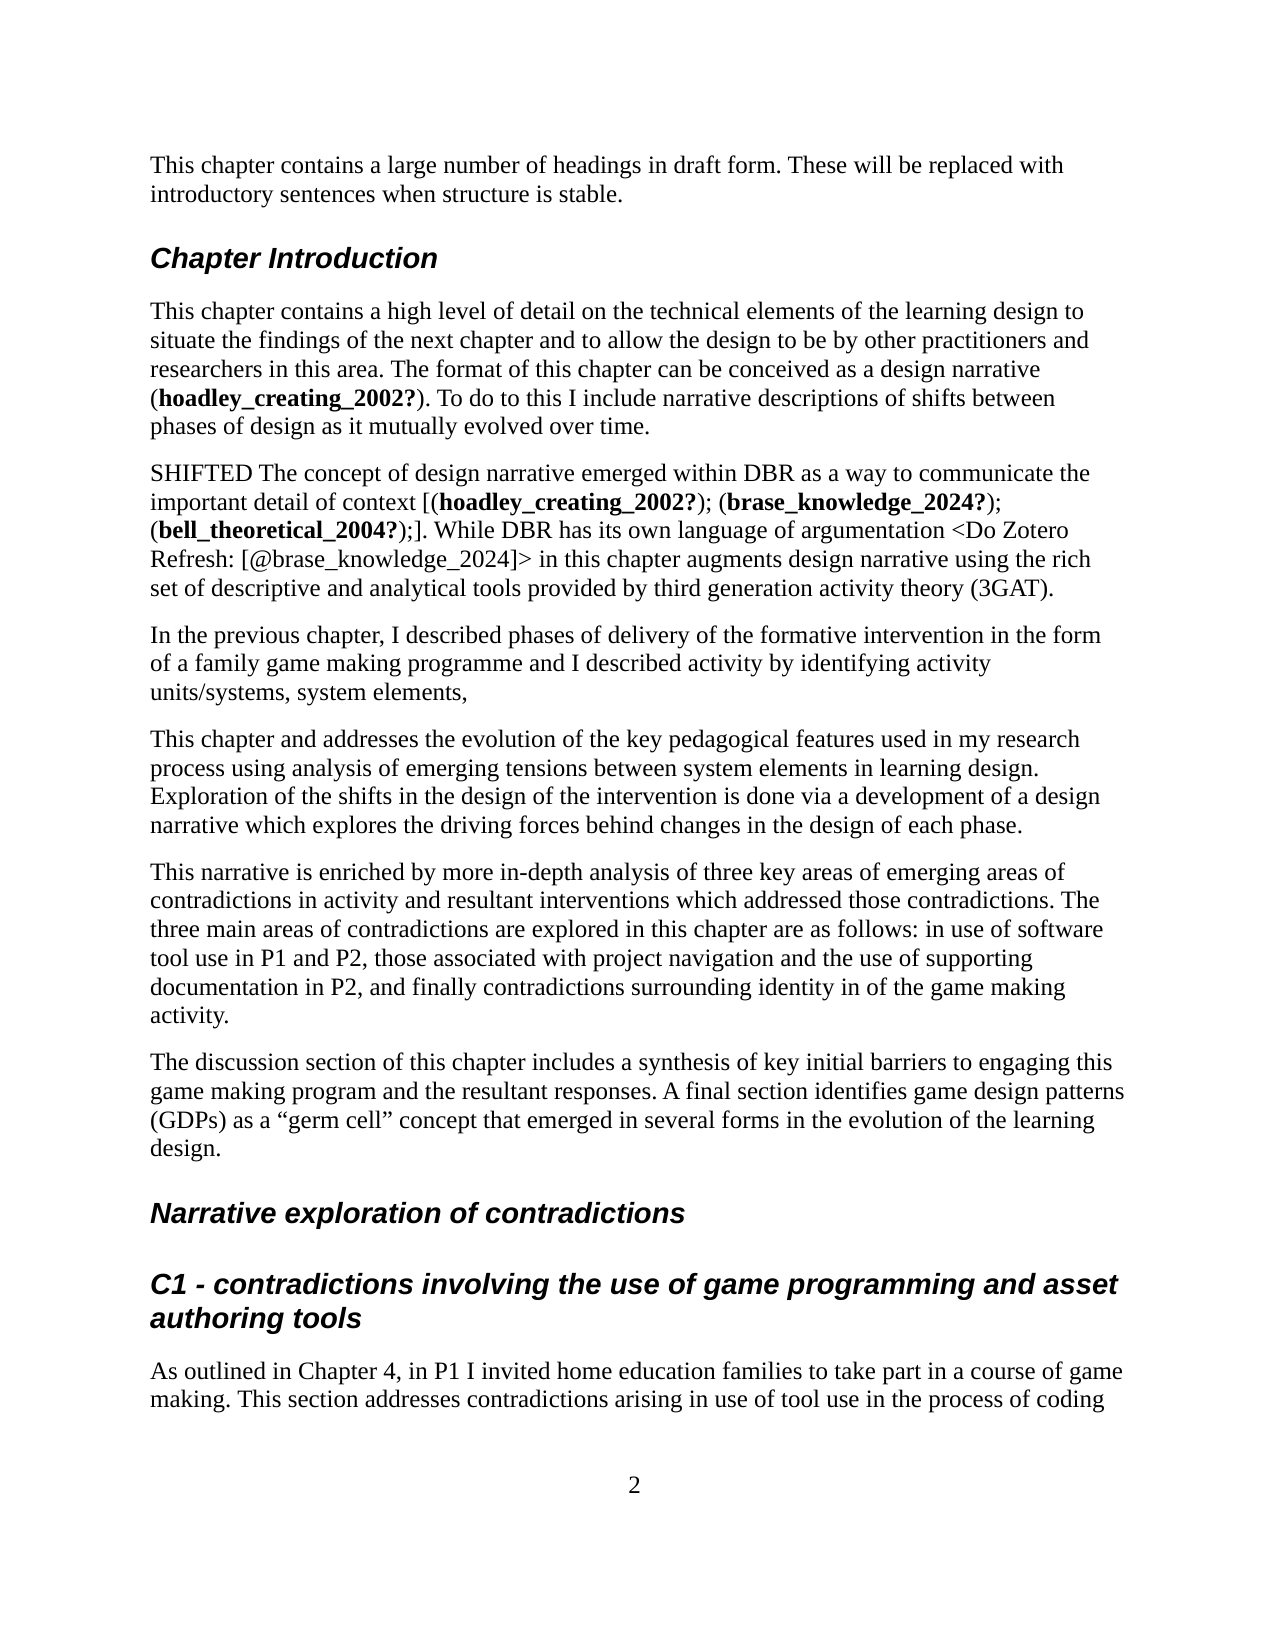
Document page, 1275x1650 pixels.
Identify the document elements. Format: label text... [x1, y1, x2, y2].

text SHIFTED The concept of design narrative emerged within DBR as a way to communicate the important detail of context [(hoadley_creating_2002?); (brase_knowledge_2024?); (bell_theoretical_2004?);]. While DBR has its own language of argumentation <Do Zotero Refresh: [@brase_knowledge_2024]> in this chapter augments design narrative using the rich set of descriptive and analytical tools provided by third generation activity theory (3GAT). [150, 458, 1125, 602]
text In the previous chapter, I described phases of delivery of the formative intervention in the form of a family game making programme and I described activity by identifying activity units/systems, system elements, [150, 620, 1125, 706]
text This chapter and addresses the evolution of the key pedagogical features used in my research process using analysis of emerging tensions between system elements in learning design. Exploration of the shifts in the design of the intervention is done via a development of a design narrative which explores the driving forces behind changes in the design of each phase. [150, 724, 1125, 839]
subtitle Narrative exploration of contradictions [150, 1196, 1125, 1230]
text This chapter contains a high level of detail on the technical elements of the learning design to situate the findings of the next chapter and to allow the design to be by other practitioners and researchers in this area. The format of this chapter can be conceived as a design narrative (hoadley_creating_2002?). To do to this I include narrative descriptions of shifts between phases of design as it mutually evolved over time. [150, 296, 1125, 440]
text As outlined in Chapter 4, in P1 I invited home education families to take part in a course of game making. This section addresses contradictions arising in use of tool use in the process of coding [150, 1356, 1125, 1413]
text The discussion section of this chapter includes a synthesis of key initial barriers to engaging this game making program and the resultant responses. A final section identifies game design patterns (GDPs) as a “germ cell” concept that emerged in several forms in the evolution of the learning design. [150, 1047, 1125, 1162]
text This narrative is enriched by more in-depth analysis of three key areas of emerging areas of contradictions in activity and resultant interventions which addressed those contradictions. The three main areas of contradictions are explored in this chapter are as follows: in use of software tool use in P1 and P2, those associated with project navigation and the use of supporting documentation in P2, and finally contradictions surrounding identity in of the game making activity. [150, 857, 1125, 1029]
subtitle C1 - contradictions involving the use of game programming and asset authoring tools [150, 1267, 1125, 1334]
subtitle Chapter Introduction [150, 241, 1125, 275]
text This chapter contains a large number of headings in draft form. These will be replaced with introductory sentences when structure is stable. [150, 150, 1125, 207]
